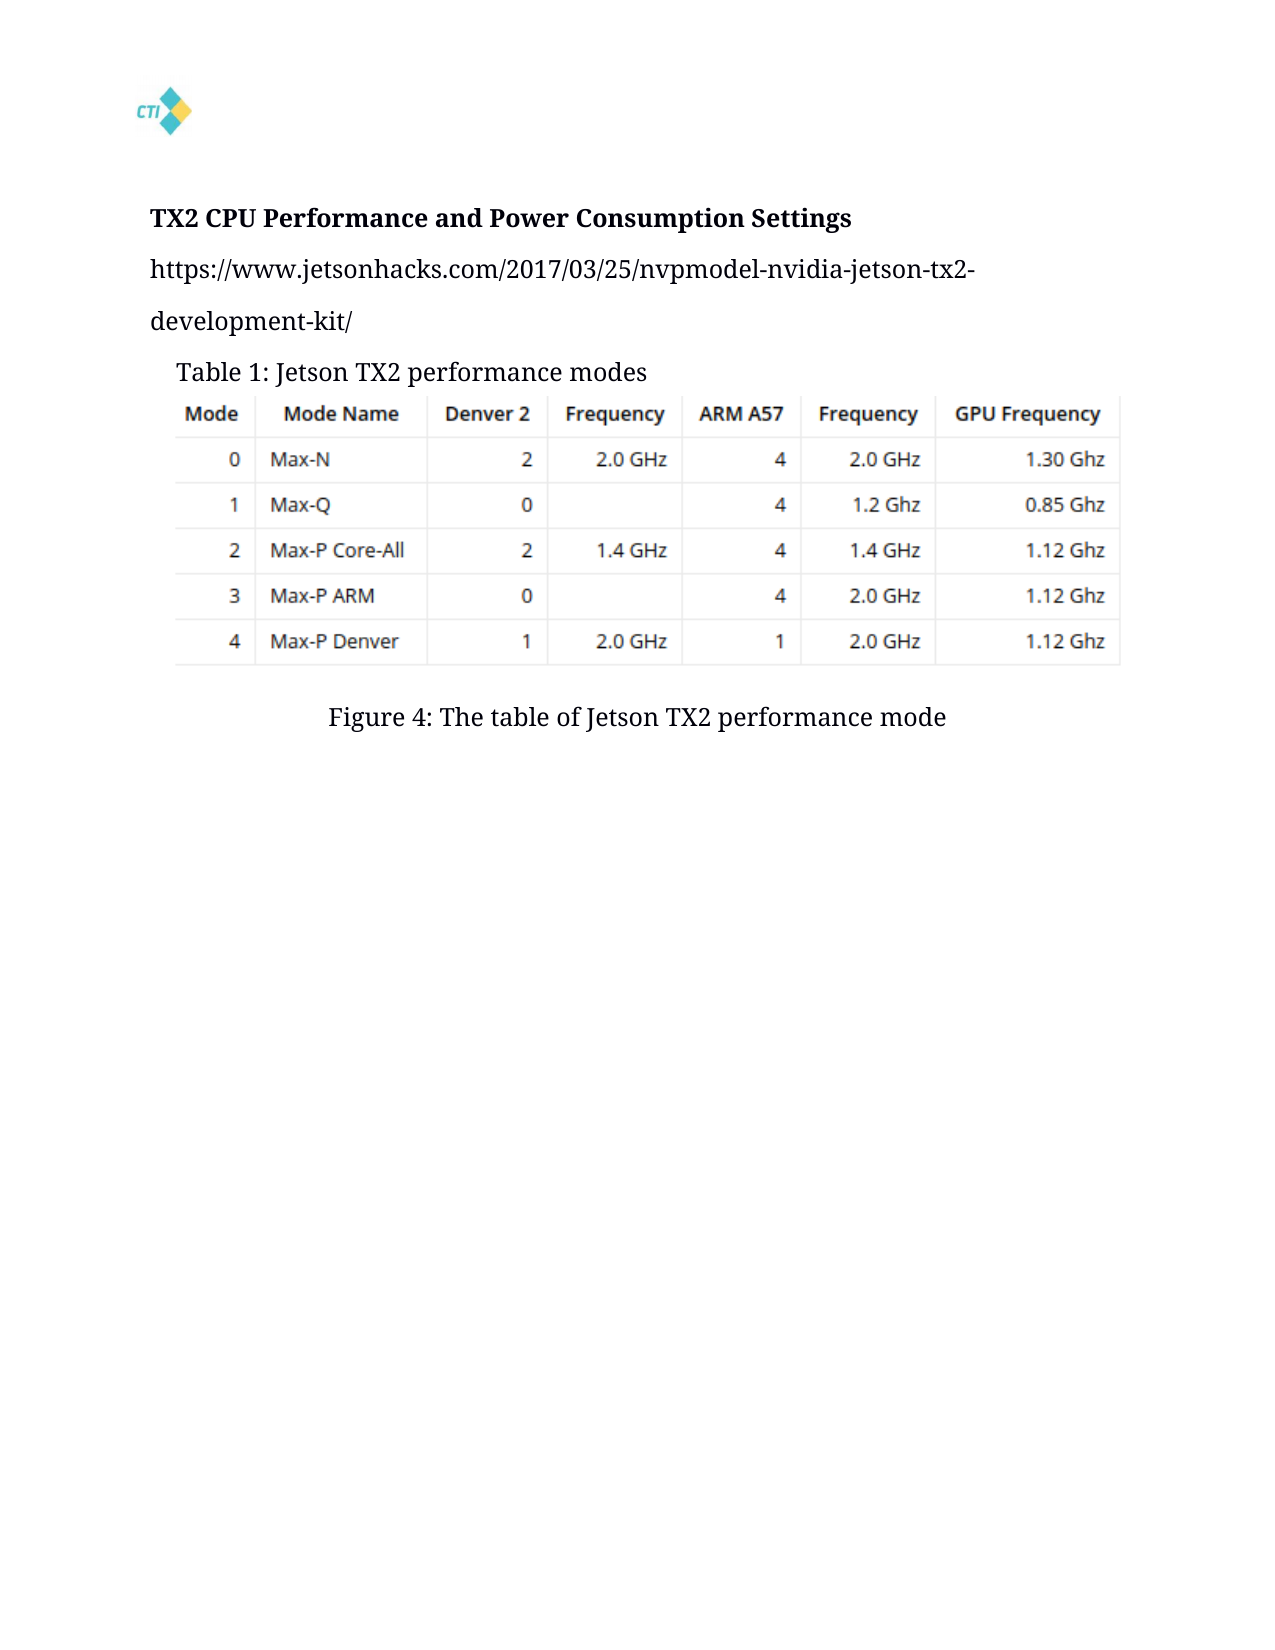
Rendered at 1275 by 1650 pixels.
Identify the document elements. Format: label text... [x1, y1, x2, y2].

text https://www.jetsonhacks.com/2017/03/25/nvpmodel-nvidia-jetson-tx2-development-kit/ [150, 252, 1125, 337]
text Figure 4: The table of Jetson TX2 performance mode [150, 414, 1125, 733]
picture [134, 75, 192, 137]
text TX2 CPU Performance and Power Consumption Settings [150, 201, 1125, 235]
text Table 1: Jetson TX2 performance modes [150, 354, 1125, 388]
picture [175, 396, 1121, 669]
